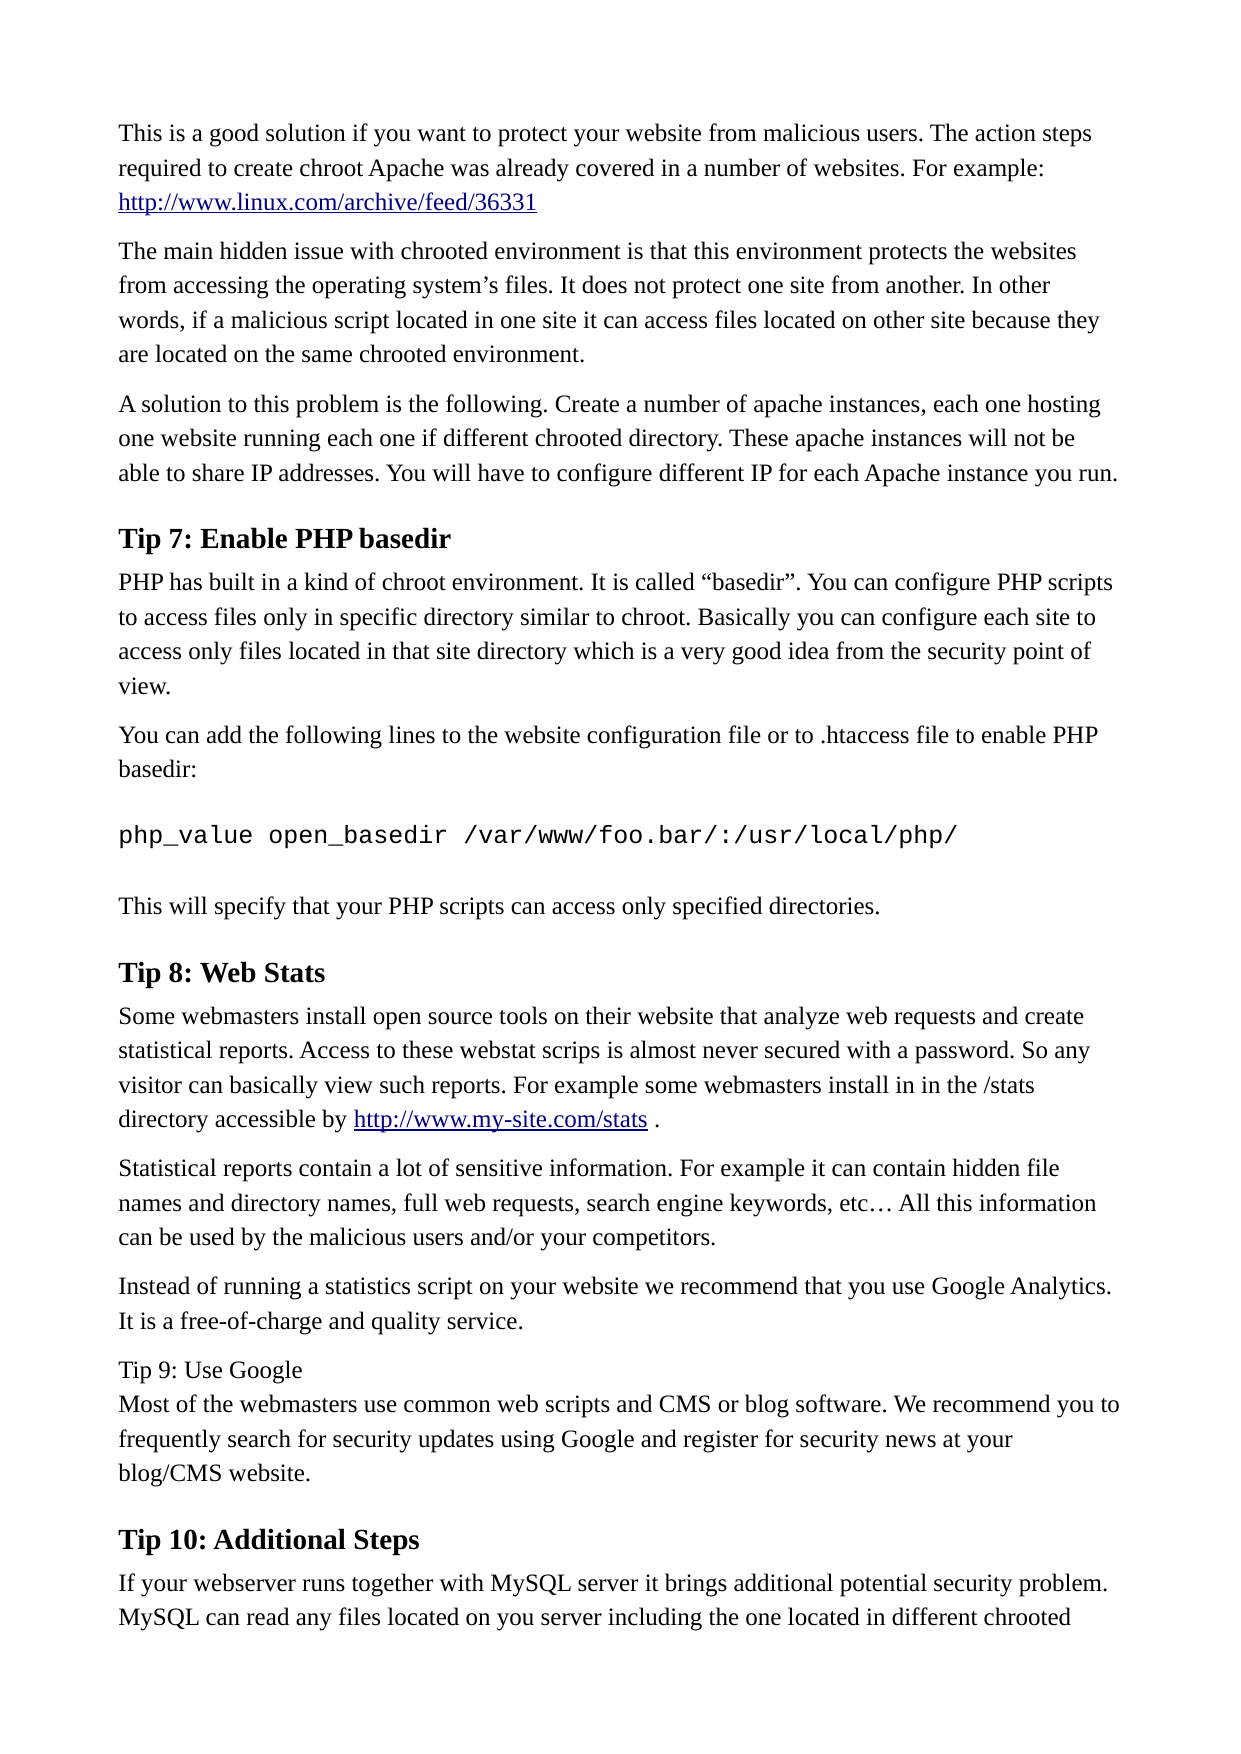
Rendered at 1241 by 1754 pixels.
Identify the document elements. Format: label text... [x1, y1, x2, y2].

text Some webmasters install open source tools on their website that analyze web requests and create statistical reports. Access to these webstat scrips is almost never secured with a password. So any visitor can basically view such reports. For example some webmasters install in in the /stats directory accessible by http://www.my-site.com/stats . [118, 1001, 1122, 1133]
subtitle Tip 10: Additional Steps [118, 1522, 1122, 1556]
text PHP has built in a kind of chroot environment. It is called “basedir”. You can configure PHP scripts to access files only in specific directory similar to chroot. Basically you can configure each site to access only files located in that site directory which is a very good idea from the security point of view. [118, 567, 1122, 699]
text A solution to this problem is the following. Create a number of apache instances, each one hosting one website running each one if different chrooted directory. These apache instances will not be able to share IP addresses. You will have to configure different IP for each Apache instance you run. [118, 389, 1122, 486]
text Statistical reports contain a lot of sensitive information. For example it can contain hidden file names and directory names, full web requests, search engine keywords, etc… All this information can be used by the malicious users and/or your competitors. [118, 1153, 1122, 1251]
text You can add the following lines to the website configuration file or to .htaccess file to enable PHP basedir: php_value open_basedir /var/www/foo.bar/:/usr/local/php/ This will specify that your PHP scripts can access only specified directories. [118, 720, 1122, 920]
subtitle Tip 8: Web Stats [118, 955, 1122, 988]
text This is a good solution if you want to protect your website from malicious users. The action steps required to create chroot Apache was already covered in a number of websites. For example: http://www.linux.com/archive/feed/36331 [118, 118, 1122, 216]
subtitle Tip 7: Enable PHP basedir [118, 521, 1122, 555]
text Tip 9: Use Google Most of the webmasters use common web scripts and CMS or blog software. We recommend you to frequently search for security updates using Google and register for security news at your blog/CMS website. [118, 1355, 1122, 1487]
text Instead of running a statistics script on your website we recommend that you use Google Analytics. It is a free-of-charge and quality service. [118, 1271, 1122, 1334]
text The main hidden issue with chrooted environment is that this environment protects the websites from accessing the operating system’s files. It does not protect one site from another. In other words, if a malicious script located in one site it can access files located on other site because they are located on the same chrooted environment. [118, 236, 1122, 368]
text If your webserver runs together with MySQL server it brings additional potential security problem. MySQL can read any files located on you server including the one located in different chrooted [118, 1568, 1122, 1631]
